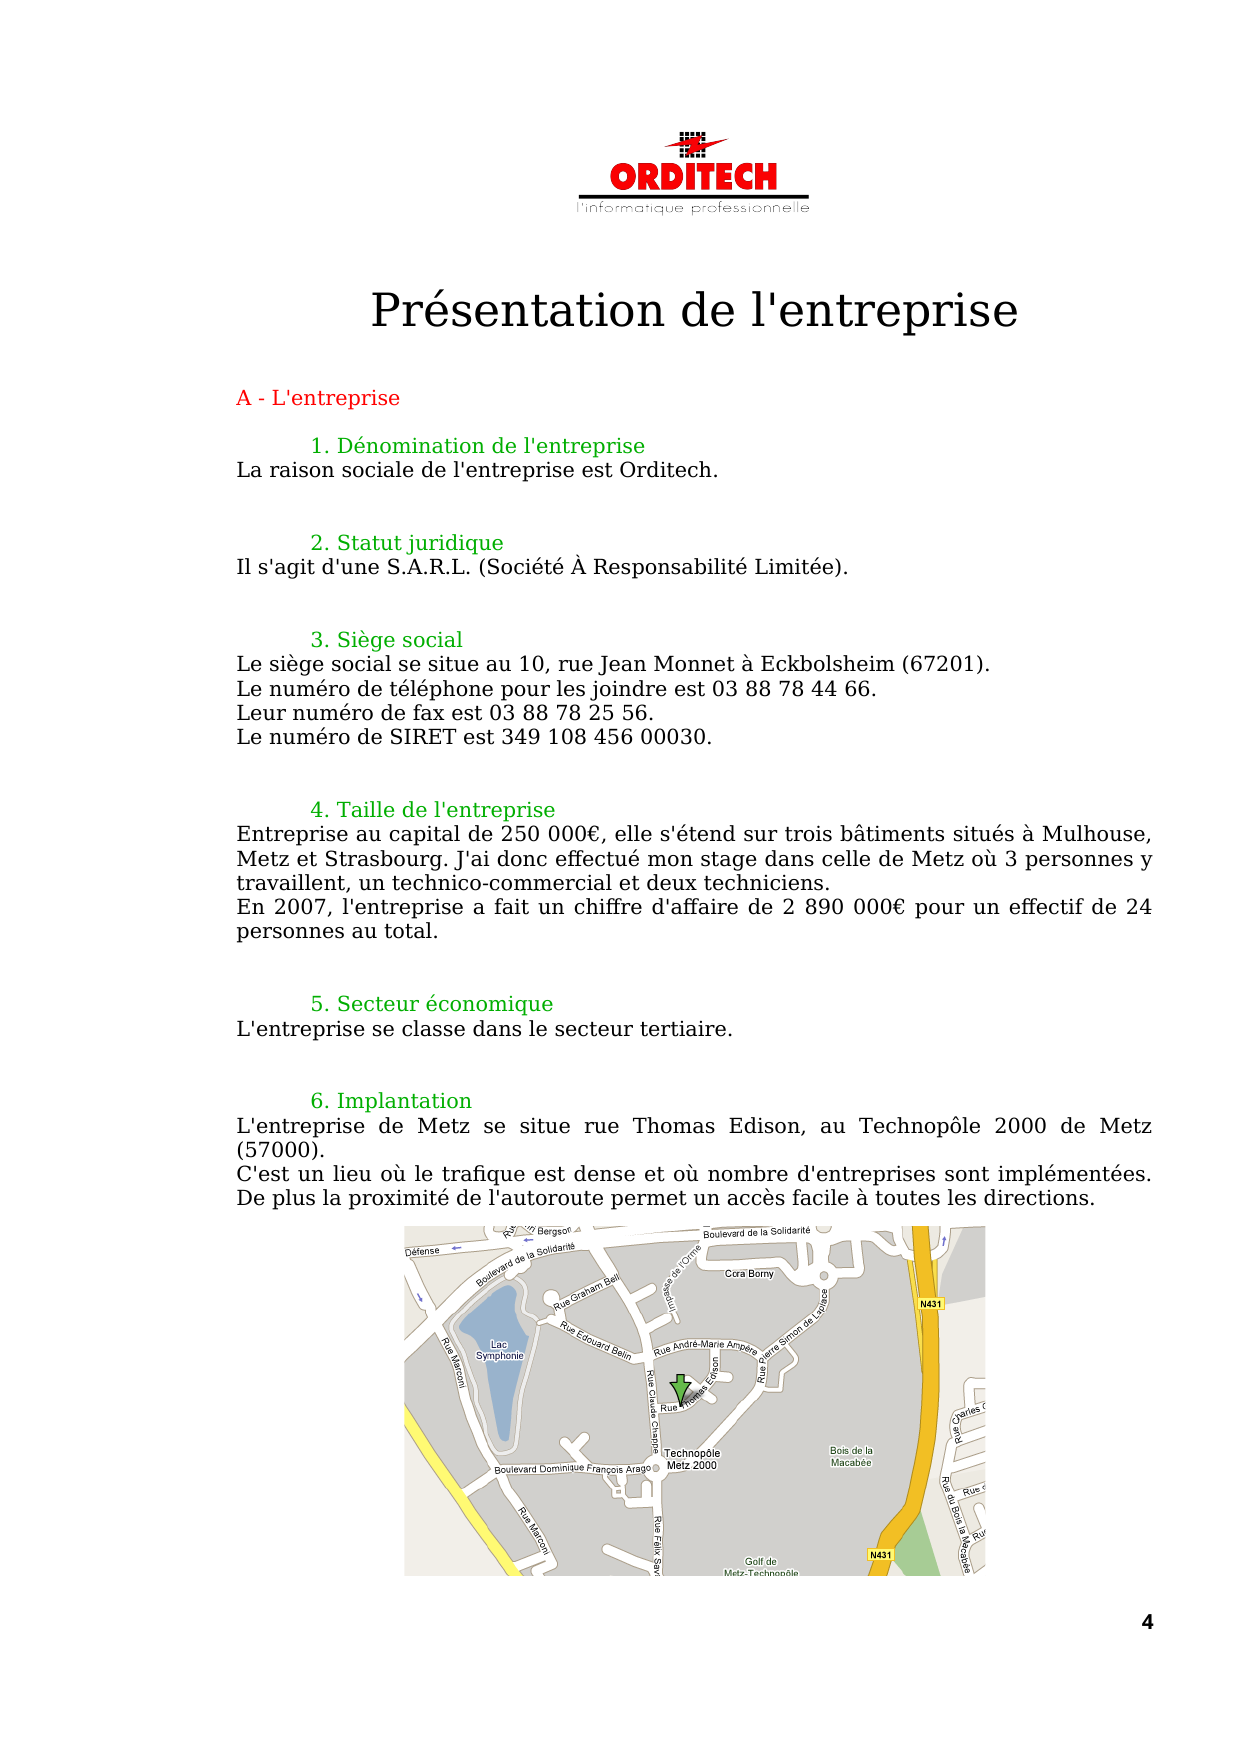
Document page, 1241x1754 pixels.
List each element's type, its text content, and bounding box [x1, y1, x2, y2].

text Présentation de l'entreprise [236, 284, 1153, 337]
text Il s'agit d'une S.A.R.L. (Société À Responsabilité Limitée). [236, 555, 1153, 580]
text C'est un lieu où le trafique est dense et où nombre d'entreprises sont implémentées. De plus la proximité de l'autoroute permet un accès facile à toutes les directions. [236, 1162, 1153, 1211]
text Le siège social se situe au 10, rue Jean Monnet à Eckbolsheim (67201). [236, 652, 1153, 677]
picture [404, 1226, 986, 1576]
text L'entreprise de Metz se situe rue Thomas Edison, au Technopôle 2000 de Metz (57000). [236, 1114, 1153, 1162]
text Le numéro de téléphone pour les joindre est 03 88 78 44 66. [236, 677, 1153, 701]
text La raison sociale de l'entreprise est Orditech. [236, 458, 1153, 483]
picture [564, 122, 826, 225]
text En 2007, l'entreprise a fait un chiffre d'affaire de 2 890 000€ pour un effectif de 24 personnes au total. [236, 895, 1153, 944]
text 6. Implantation [236, 1089, 1153, 1114]
text Le numéro de SIRET est 349 108 456 00030. [236, 725, 1153, 749]
text 2. Statut juridique [236, 531, 1153, 555]
text 3. Siège social [236, 628, 1153, 652]
text 5. Secteur économique [236, 992, 1153, 1017]
text Entreprise au capital de 250 000€, elle s'étend sur trois bâtiments situés à Mulhouse, Metz et Strasbourg. J'ai donc effectué mon stage dans celle de Metz où 3 personnes y travaillent, un technico-commercial et deux techniciens. [236, 822, 1153, 895]
text 4. Taille de l'entreprise [236, 798, 1153, 822]
text L'entreprise se classe dans le secteur tertiaire. [236, 1017, 1153, 1041]
text 1. Dénomination de l'entreprise [236, 434, 1153, 458]
text Leur numéro de fax est 03 88 78 25 56. [236, 701, 1153, 725]
text A - L'entreprise [236, 386, 1153, 410]
